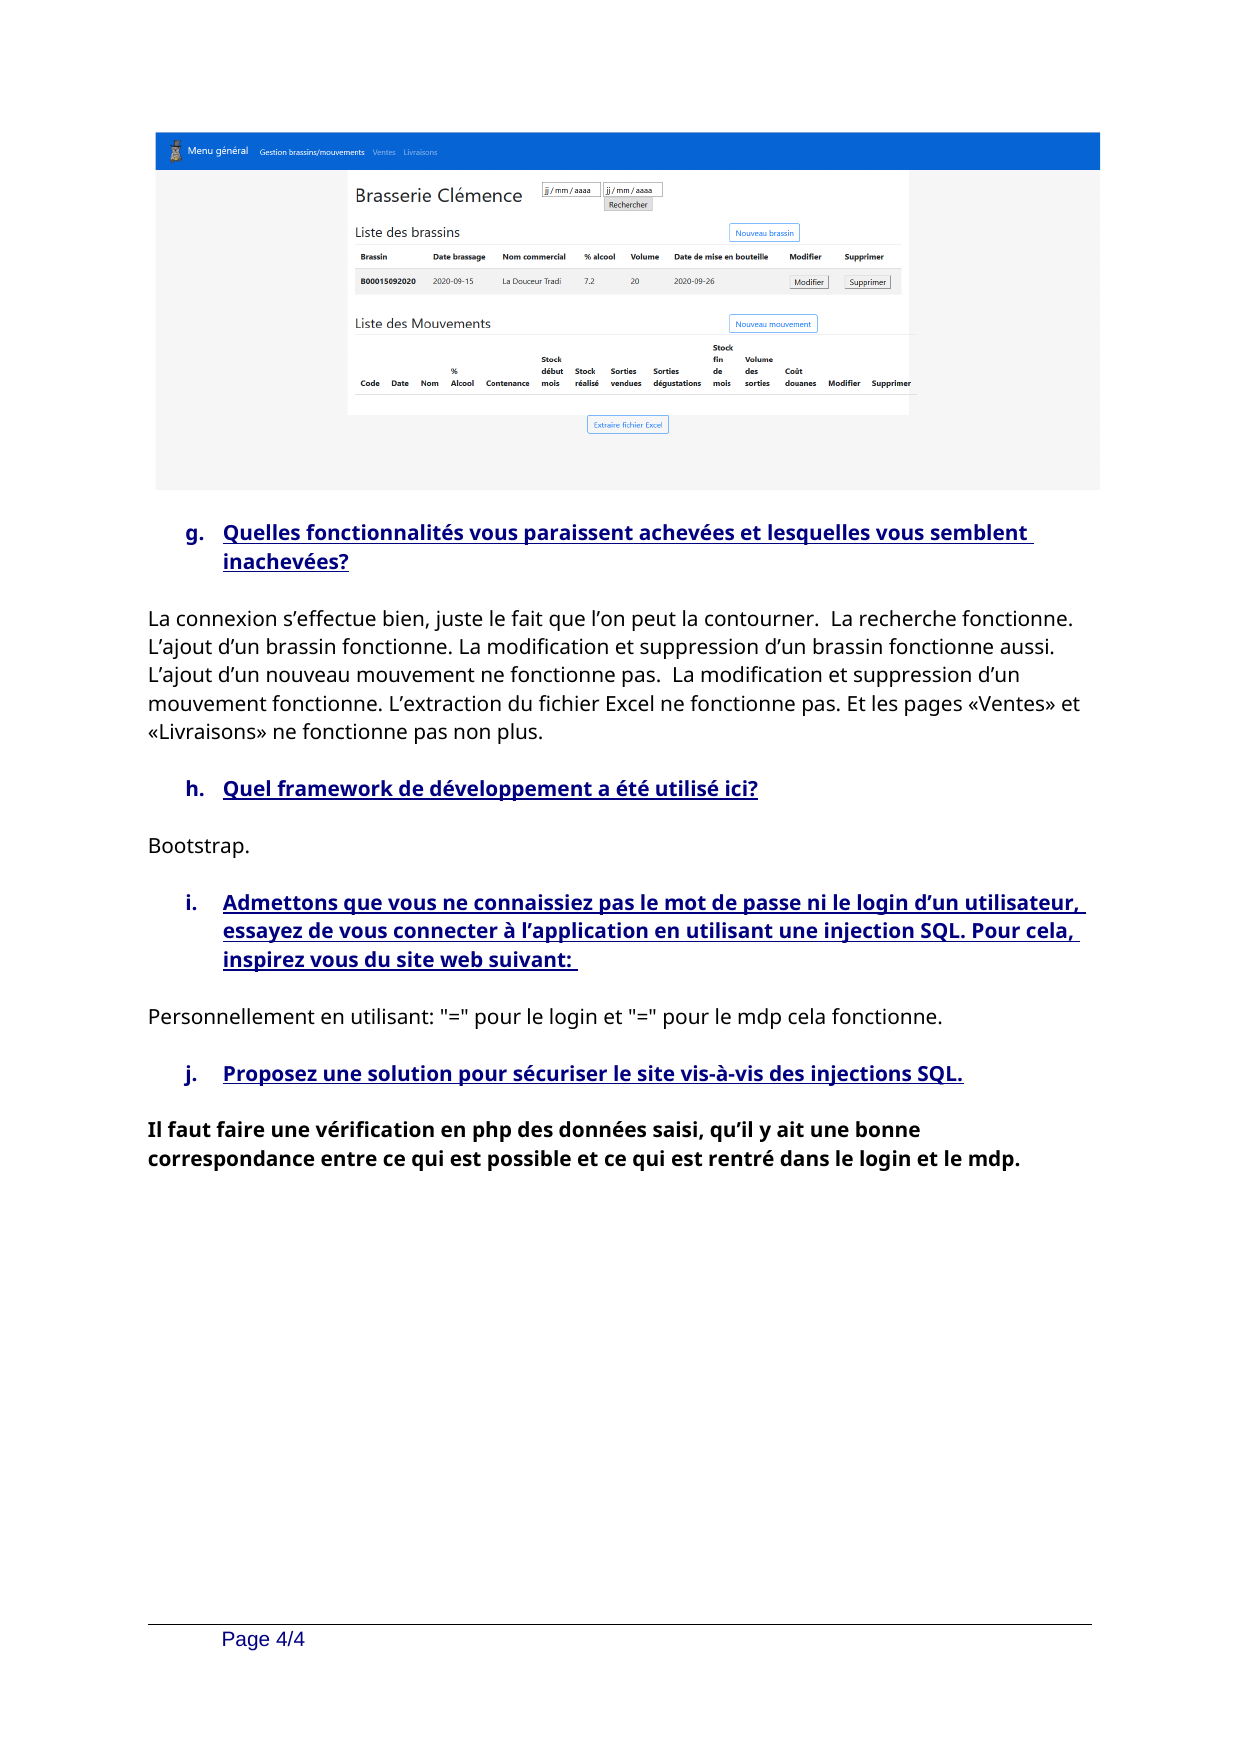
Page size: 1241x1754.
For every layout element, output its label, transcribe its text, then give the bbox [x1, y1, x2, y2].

text Bootstrap. [148, 831, 1092, 860]
picture [155, 132, 1101, 490]
list Quelles fonctionnalités vous paraissent achevées et lesquelles vous semblent inachevées? [185, 518, 1092, 575]
text Il faut faire une vérification en php des données saisi, qu’il y ait une bonne correspondance entre ce qui est possible et ce qui est rentré dans le login et le mdp. [148, 1116, 1092, 1172]
list Admettons que vous ne connaissiez pas le mot de passe ni le login d’un utilisateur, essayez de vous connecter à l’application en utilisant une injection SQL. Pour cela, inspirez vous du site web suivant: [185, 888, 1092, 973]
list Proposez une solution pour sécuriser le site vis-à-vis des injections SQL. [185, 1059, 1092, 1087]
text La connexion s’effectue bien, juste le fait que l’on peut la contourner. La recherche fonctionne. L’ajout d’un brassin fonctionne. La modification et suppression d’un brassin fonctionne aussi. L’ajout d’un nouveau mouvement ne fonctionne pas. La modification et suppression d’un mouvement fonctionne. L’extraction du fichier Excel ne fonctionne pas. Et les pages «Ventes» et «Livraisons» ne fonctionne pas non plus. [148, 604, 1092, 746]
text Personnellement en utilisant: "=" pour le login et "=" pour le mdp cela fonctionne. [148, 1002, 1092, 1030]
list Quel framework de développement a été utilisé ici? [185, 774, 1092, 803]
